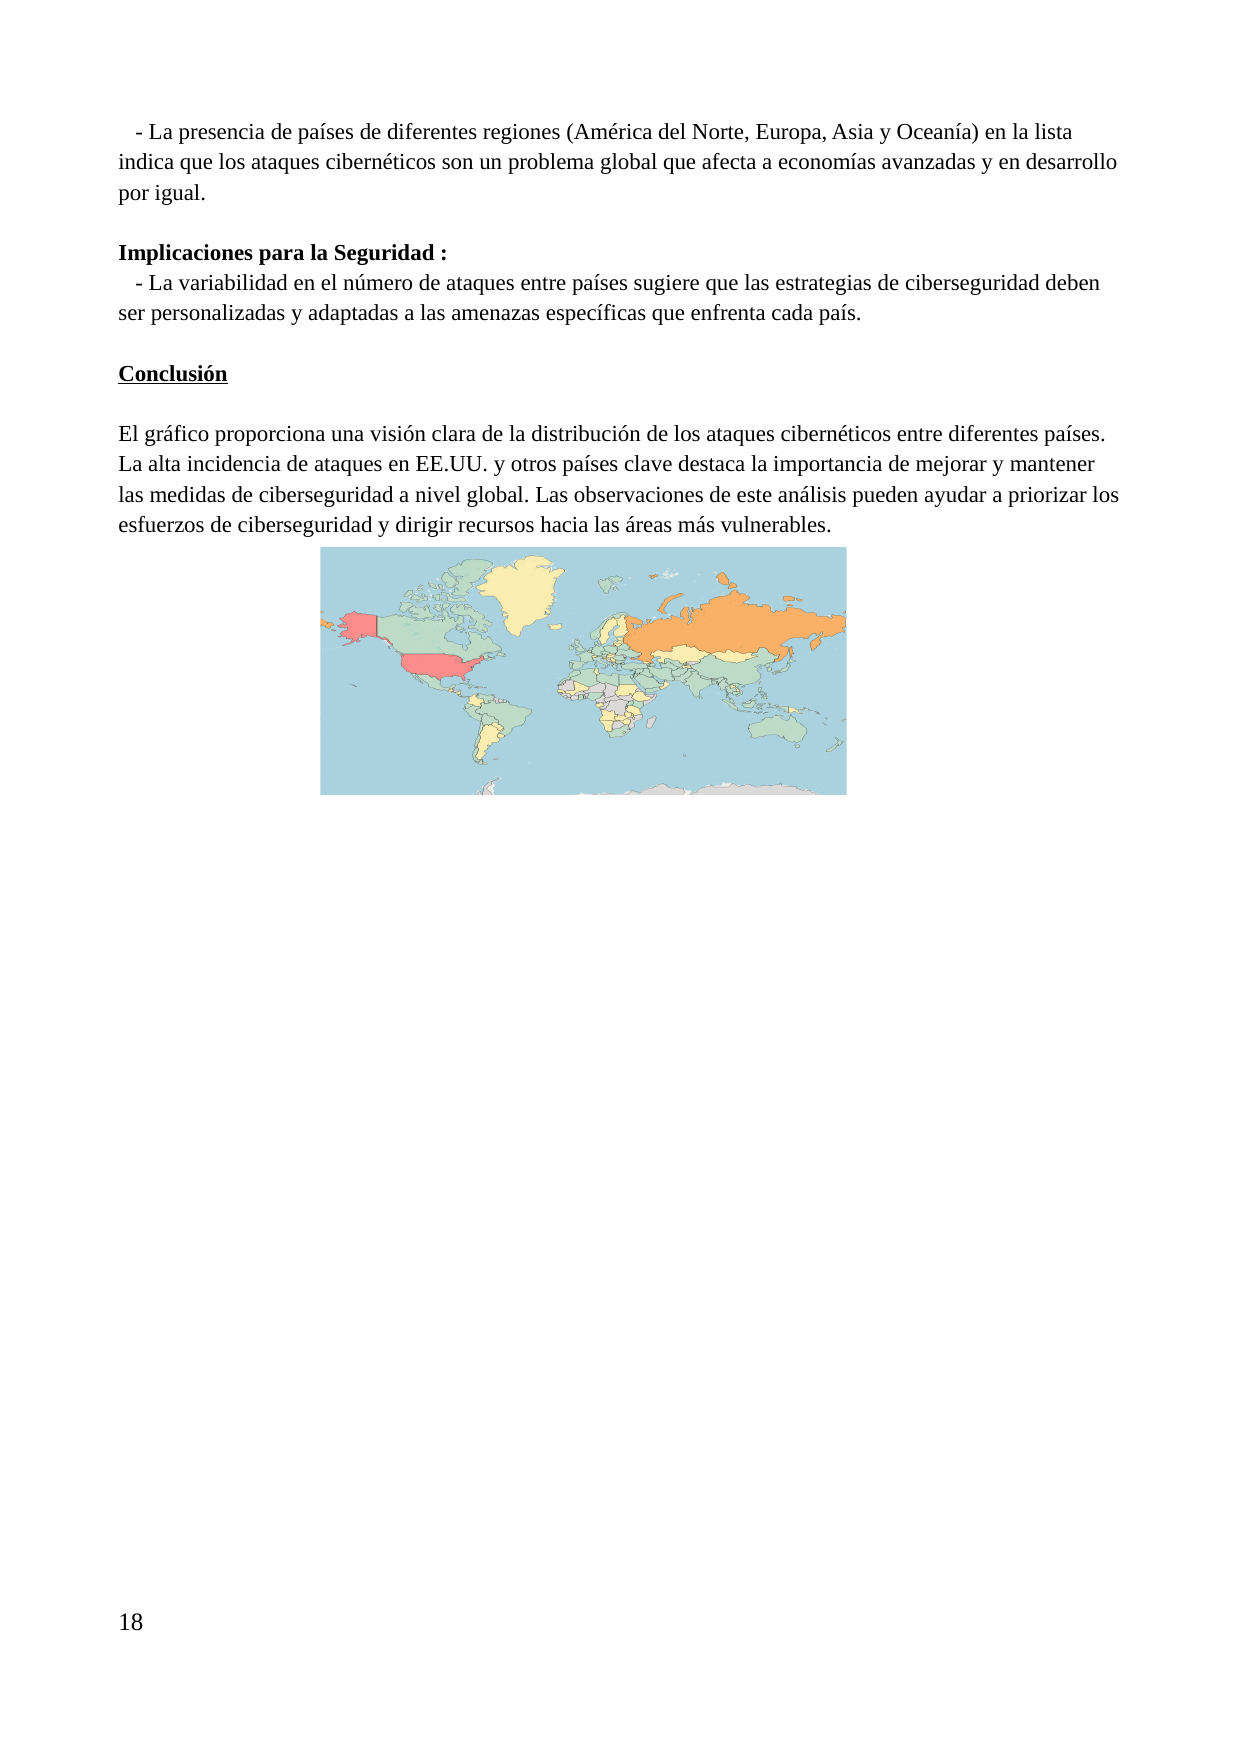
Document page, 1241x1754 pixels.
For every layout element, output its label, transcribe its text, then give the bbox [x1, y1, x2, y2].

text - La presencia de países de diferentes regiones (América del Norte, Europa, Asia y Oceanía) en la lista indica que los ataques cibernéticos son un problema global que afecta a economías avanzadas y en desarrollo por igual. Implicaciones para la Seguridad : - La variabilidad en el número de ataques entre países sugiere que las estrategias de ciberseguridad deben ser personalizadas y adaptadas a las amenazas específicas que enfrenta cada país. Conclusión El gráfico proporciona una visión clara de la distribución de los ataques cibernéticos entre diferentes países. La alta incidencia de ataques en EE.UU. y otros países clave destaca la importancia de mejorar y mantener las medidas de ciberseguridad a nivel global. Las observaciones de este análisis pueden ayudar a priorizar los esfuerzos de ciberseguridad y dirigir recursos hacia las áreas más vulnerables. [118, 118, 1122, 537]
picture [320, 547, 847, 795]
